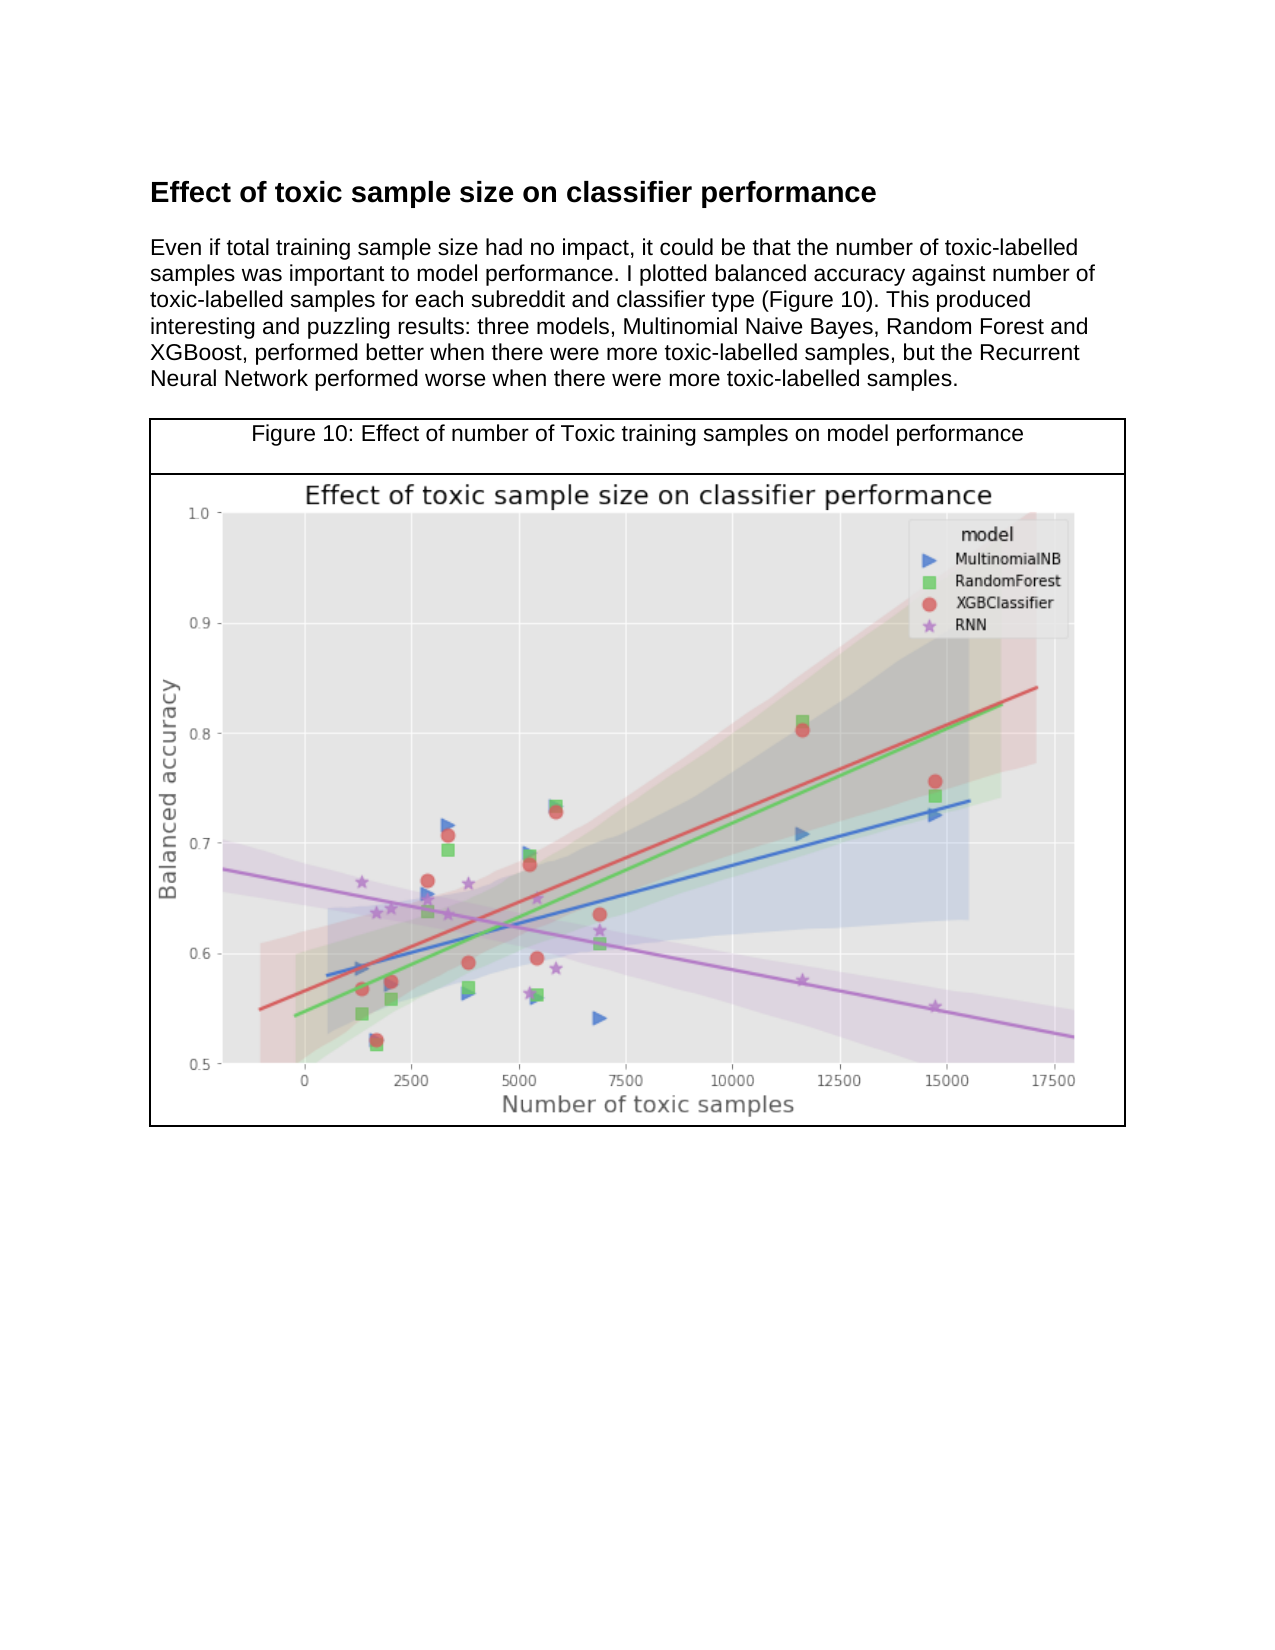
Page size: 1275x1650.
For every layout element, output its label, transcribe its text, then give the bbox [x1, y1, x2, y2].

subtitle Effect of toxic sample size on classifier performance [150, 175, 1125, 208]
table_header Figure 10: Effect of number of Toxic training samples on model performance [151, 420, 1124, 473]
table_cell [1088, 475, 1124, 1125]
text Even if total training sample size had no impact, it could be that the number of toxic-labelled samples was important to model performance. I plotted balanced accuracy against number of toxic-labelled samples for each subreddit and classifier type (Figure 10). This produced interesting and puzzling results: three models, Multinomial Naive Bayes, Random Forest and XGBoost, performed better when there were more toxic-labelled samples, but the Recurrent Neural Network performed worse when there were more toxic-labelled samples. [150, 233, 1125, 392]
picture [150, 475, 1088, 1126]
